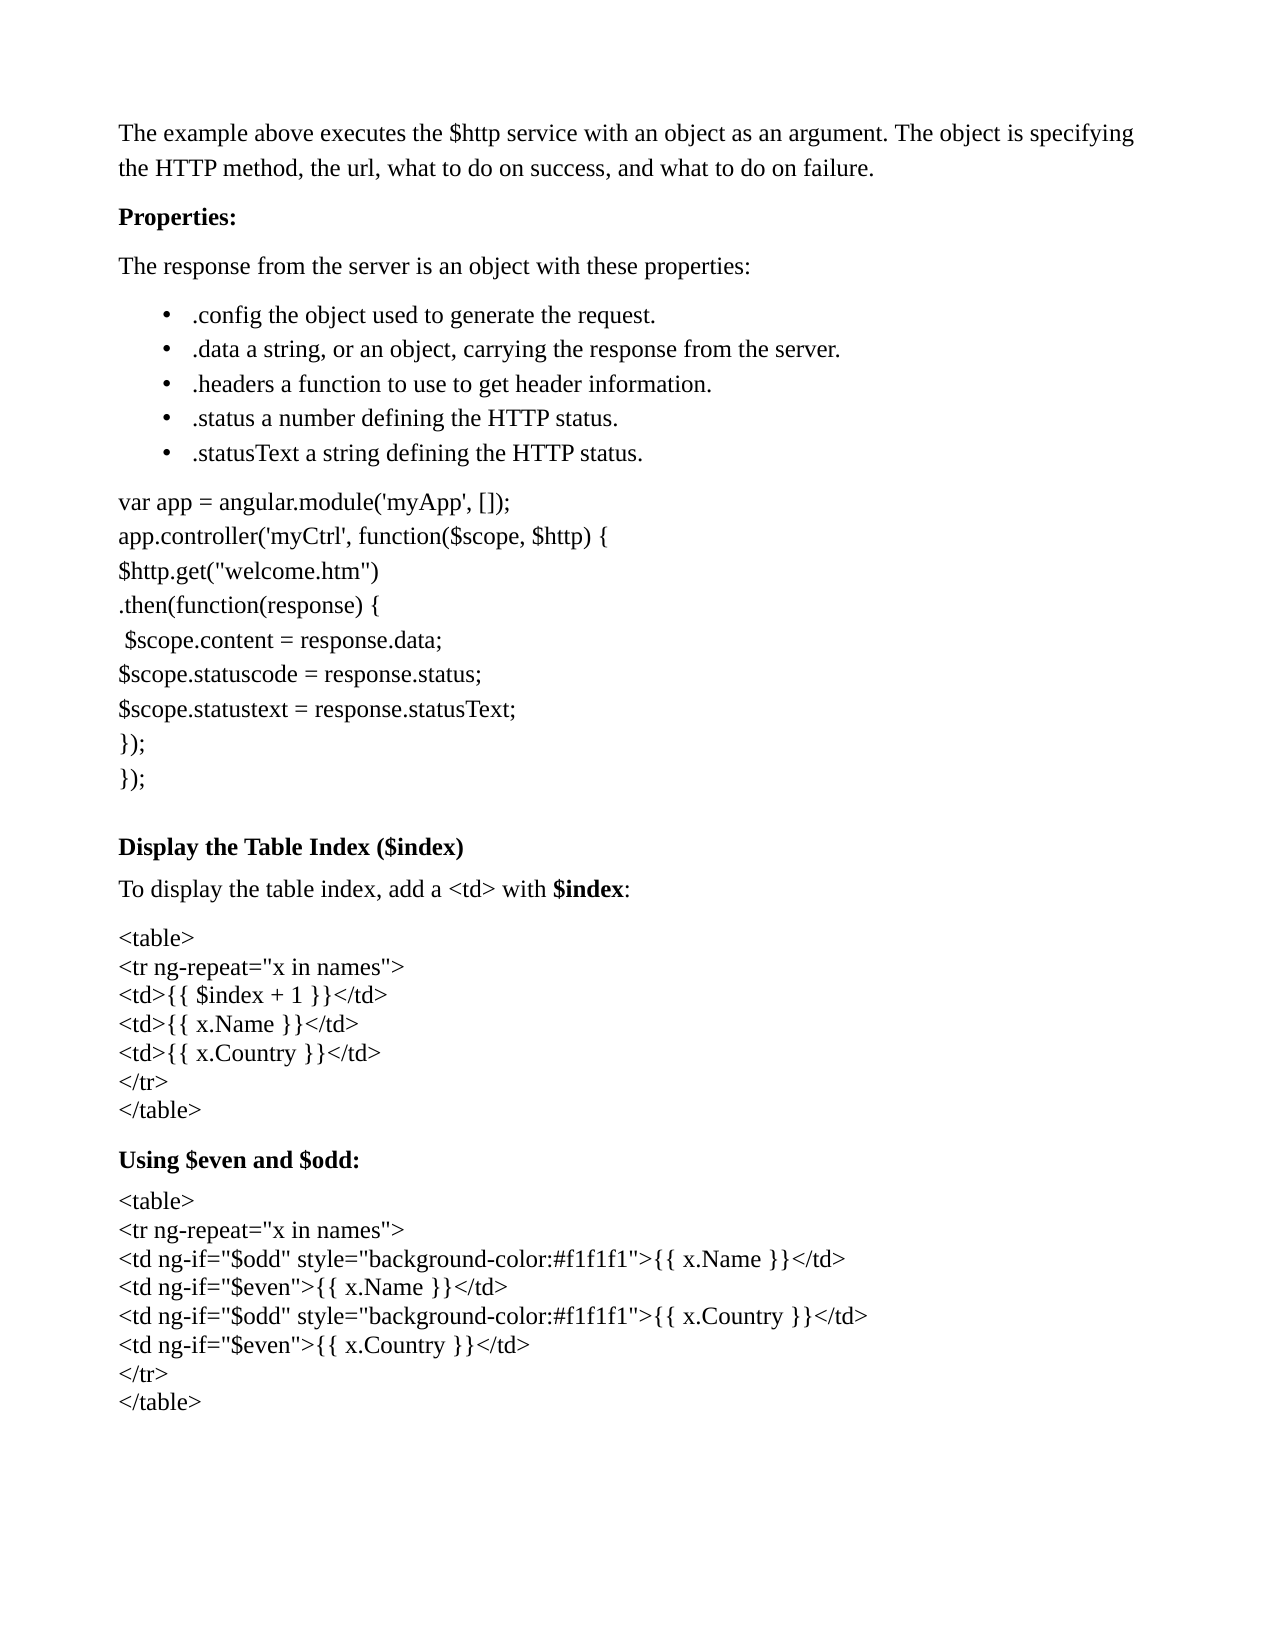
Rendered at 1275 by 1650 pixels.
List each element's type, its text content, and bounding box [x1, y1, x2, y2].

list .status a number defining the HTTP status. [162, 403, 1157, 432]
text <tr ng-repeat="x in names"> <td>{{ $index + 1 }}</td> <td>{{ x.Name }}</td> <td>{{ x.Country }}</td> </tr> </table> [118, 952, 1157, 1124]
subtitle Using $even and $odd: [118, 1145, 1157, 1174]
subtitle Display the Table Index ($index) [118, 832, 1157, 861]
text The response from the server is an object with these properties: [118, 251, 1157, 279]
text Properties: [118, 202, 1157, 230]
text To display the table index, add a <td> with $index: [118, 874, 1157, 902]
list .headers a function to use to get header information. [162, 369, 1157, 397]
text The example above executes the $http service with an object as an argument. The object is specifying the HTTP method, the url, what to do on success, and what to do on failure. [118, 118, 1157, 181]
list .statusText a string defining the HTTP status. [162, 438, 1157, 466]
text <table> <tr ng-repeat="x in names"> <td ng-if="$odd" style="background-color:#f1f1f1">{{ x.Name }}</td> <td ng-if="$even">{{ x.Name }}</td> <td ng-if="$odd" style="background-color:#f1f1f1">{{ x.Country }}</td> <td ng-if="$even">{{ x.Country }}</td> </tr> </table> [118, 1186, 1157, 1416]
list .config the object used to generate the request. [162, 300, 1157, 328]
text var app = angular.module('myApp', []); app.controller('myCtrl', function($scope, $http) { $http.get("welcome.htm") .then(function(response) { $scope.content = response.data; $scope.statuscode = response.status; $scope.statustext = response.statusText; }); }); [118, 487, 1157, 791]
list .data a string, or an object, carrying the response from the server. [162, 334, 1157, 363]
text <table> [118, 923, 1157, 952]
